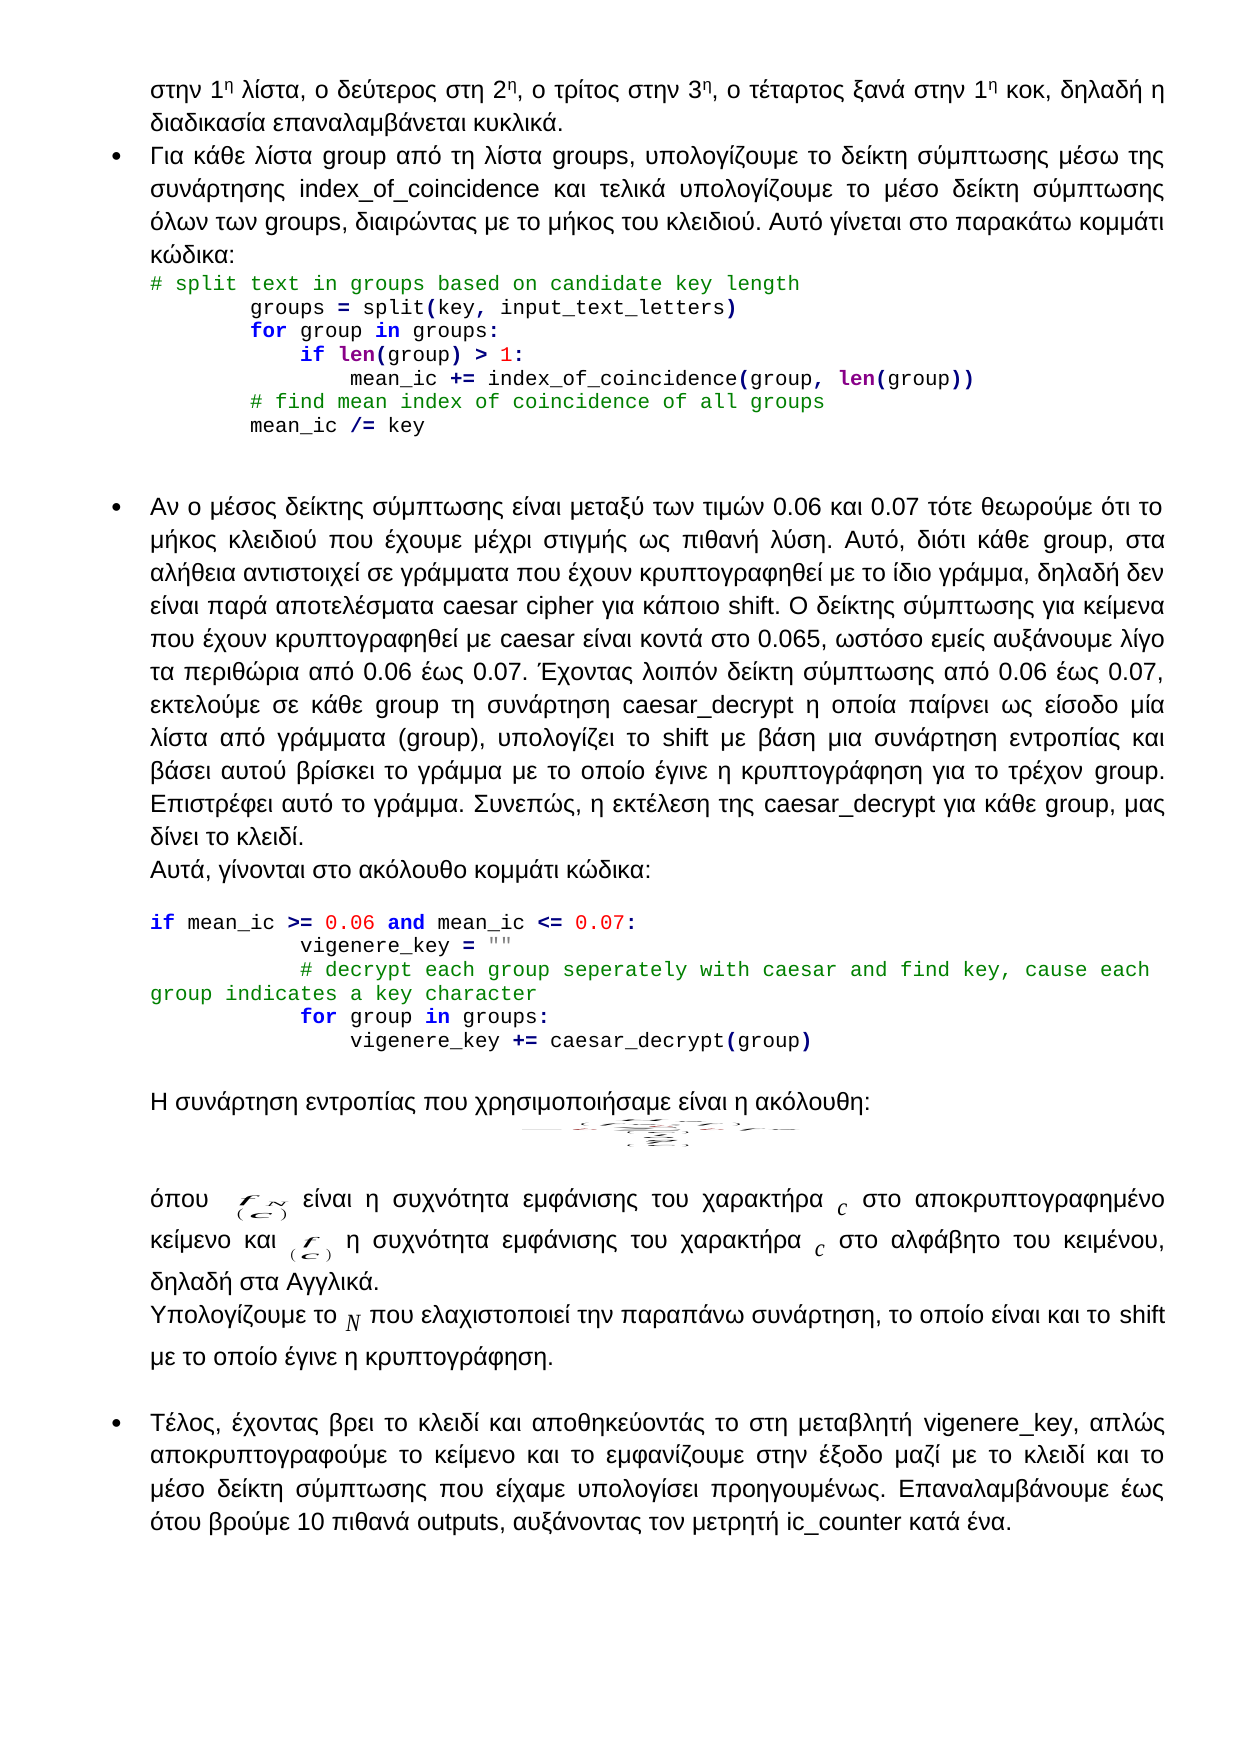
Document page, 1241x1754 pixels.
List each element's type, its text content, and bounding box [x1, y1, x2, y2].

text # split text in groups based on candidate key length [150, 273, 1165, 297]
list Αν ο μέσος δείκτης σύμπτωσης είναι μεταξύ των τιμών 0.06 και 0.07 τότε θεωρούμε ότι το μήκος κλειδιού που έχουμε μέχρι στιγμής ως πιθανή λύση. Αυτό, διότι κάθε group, στα αλήθεια αντιστοιχεί σε γράμματα που έχουν κρυπτογραφηθεί με το ίδιο γράμμα, δηλαδή δεν είναι παρά αποτελέσματα caesar cipher για κάποιο shift. Ο δείκτης σύμπτωσης για κείμενα που έχουν κρυπτογραφηθεί με caesar είναι κοντά στο 0.065, ωστόσο εμείς αυξάνουμε λίγο τα περιθώρια από 0.06 έως 0.07. Έχοντας λοιπόν δείκτη σύμπτωσης από 0.06 έως 0.07, εκτελούμε σε κάθε group τη συνάρτηση caesar_decrypt η οποία παίρνει ως είσοδο μία λίστα από γράμματα (group), υπολογίζει το shift με βάση μια συνάρτηση εντροπίας και βάσει αυτού βρίσκει το γράμμα με το οποίο έγινε η κρυπτογράφηση για το τρέχον group. Επιστρέφει αυτό το γράμμα. Συνεπώς, η εκτέλεση της caesar_decrypt για κάθε group, μας δίνει το κλειδί. [112, 492, 1165, 851]
text Η συνάρτηση εντροπίας που χρησιμοποιήσαμε είναι η ακόλουθη: [150, 1087, 1165, 1115]
text vigenere_key = "" [150, 935, 1165, 959]
text groups = split(key, input_text_letters) [150, 297, 1165, 320]
text # find mean index of coincidence of all groups [150, 391, 1165, 415]
text mean_ic /= key [150, 415, 1165, 439]
text vigenere_key += caesar_decrypt(group) [150, 1030, 1165, 1054]
text Αυτά, γίνονται στο ακόλουθο κομμάτι κώδικα: [150, 855, 1165, 884]
list Για κάθε λίστα group από τη λίστα groups, υπολογίζουμε το δείκτη σύμπτωσης μέσω της συνάρτησης index_of_coincidence και τελικά υπολογίζουμε το μέσο δείκτη σύμπτωσης όλων των groups, διαιρώντας με το μήκος του κλειδιού. Αυτό γίνεται στο παρακάτω κομμάτι κώδικα: [112, 141, 1165, 269]
list Τέλος, έχοντας βρει το κλειδί και αποθηκεύοντάς το στη μεταβλητή vigenere_key, απλώς αποκρυπτογραφούμε το κείμενο και το εμφανίζουμε στην έξοδο μαζί με το κλειδί και το μέσο δείκτη σύμπτωσης που είχαμε υπολογίσει προηγουμένως. Επαναλαμβάνουμε έως ότου βρούμε 10 πιθανά outputs, αυξάνοντας τον μετρητή ic_counter κατά ένα. [112, 1407, 1165, 1535]
list στην 1η λίστα, ο δεύτερος στη 2η, ο τρίτος στην 3η, ο τέταρτος ξανά στην 1η κοκ, δηλαδή η διαδικασία επαναλαμβάνεται κυκλικά. [112, 75, 1165, 137]
text Υπολογίζουμε το που ελαχιστοποιεί την παραπάνω συνάρτηση, το οποίο είναι και το shift με το οποίο έγινε η κρυπτογράφηση. [150, 1300, 1165, 1370]
text for group in groups: [150, 320, 1165, 344]
text όπου είναι η συχνότητα εμφάνισης του χαρακτήρα στο αποκρυπτογραφημένο κείμενο και η συχνότητα εμφάνισης του χαρακτήρα στο αλφάβητο του κειμένου, δηλαδή στα Αγγλικά. [150, 1184, 1165, 1296]
text mean_ic += index_of_coincidence(group, len(group)) [150, 368, 1165, 391]
text for group in groups: [150, 1006, 1165, 1030]
text # decrypt each group seperately with caesar and find key, cause each group indicates a key character [150, 959, 1165, 1006]
text if len(group) > 1: [150, 344, 1165, 368]
text if mean_ic >= 0.06 and mean_ic <= 0.07: [150, 912, 1165, 935]
